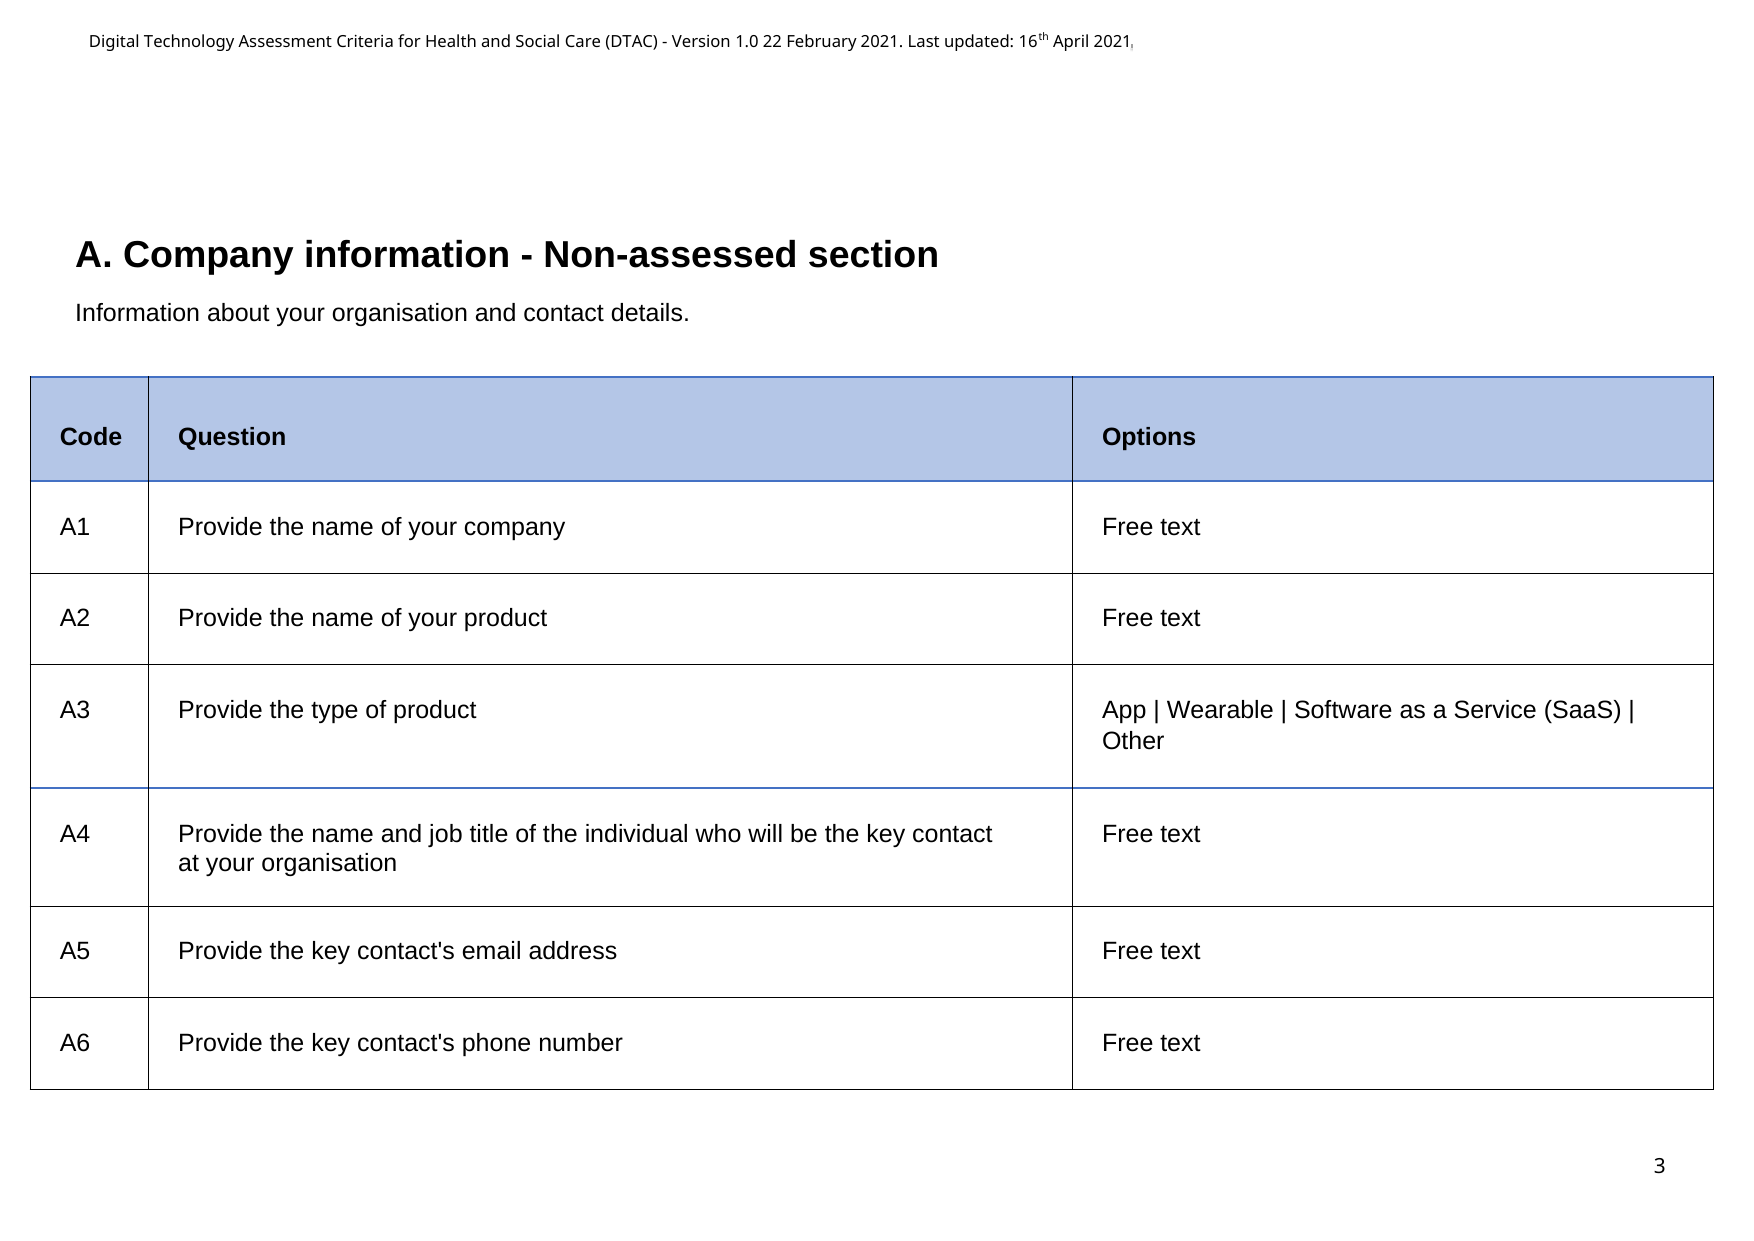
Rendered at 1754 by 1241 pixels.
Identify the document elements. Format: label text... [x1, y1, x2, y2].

table_cell Provide the key contact's phone number [149, 998, 1072, 1089]
table_cell Provide the name of your product [149, 574, 1072, 664]
table_cell Provide the type of product [149, 665, 1072, 787]
subtitle A. Company information - Non-assessed section [75, 233, 1357, 276]
table_cell Free text [1073, 789, 1713, 906]
table_cell A2 [31, 574, 148, 664]
table_cell A4 [31, 789, 148, 906]
table_cell A3 [31, 665, 148, 787]
table_cell Provide the name of your company [149, 482, 1072, 572]
table_cell Free text [1073, 998, 1713, 1089]
table_cell A1 [31, 482, 148, 572]
table_cell Free text [1073, 482, 1713, 572]
table_cell Provide the key contact's email address [149, 907, 1072, 997]
table_header Options [1073, 378, 1713, 480]
table_cell Provide the name and job title of the individual who will be the key contact at your organisation [149, 789, 1072, 906]
text Information about your organisation and contact details. [75, 298, 1356, 327]
table_cell A5 [31, 907, 148, 997]
table_cell App | Wearable | Software as a Service (SaaS) | Other [1073, 665, 1713, 787]
table_cell Free text [1073, 574, 1713, 664]
table_header Question [149, 378, 1072, 480]
table_header Code [31, 378, 148, 480]
table_cell A6 [31, 998, 148, 1089]
table_cell Free text [1073, 907, 1713, 997]
